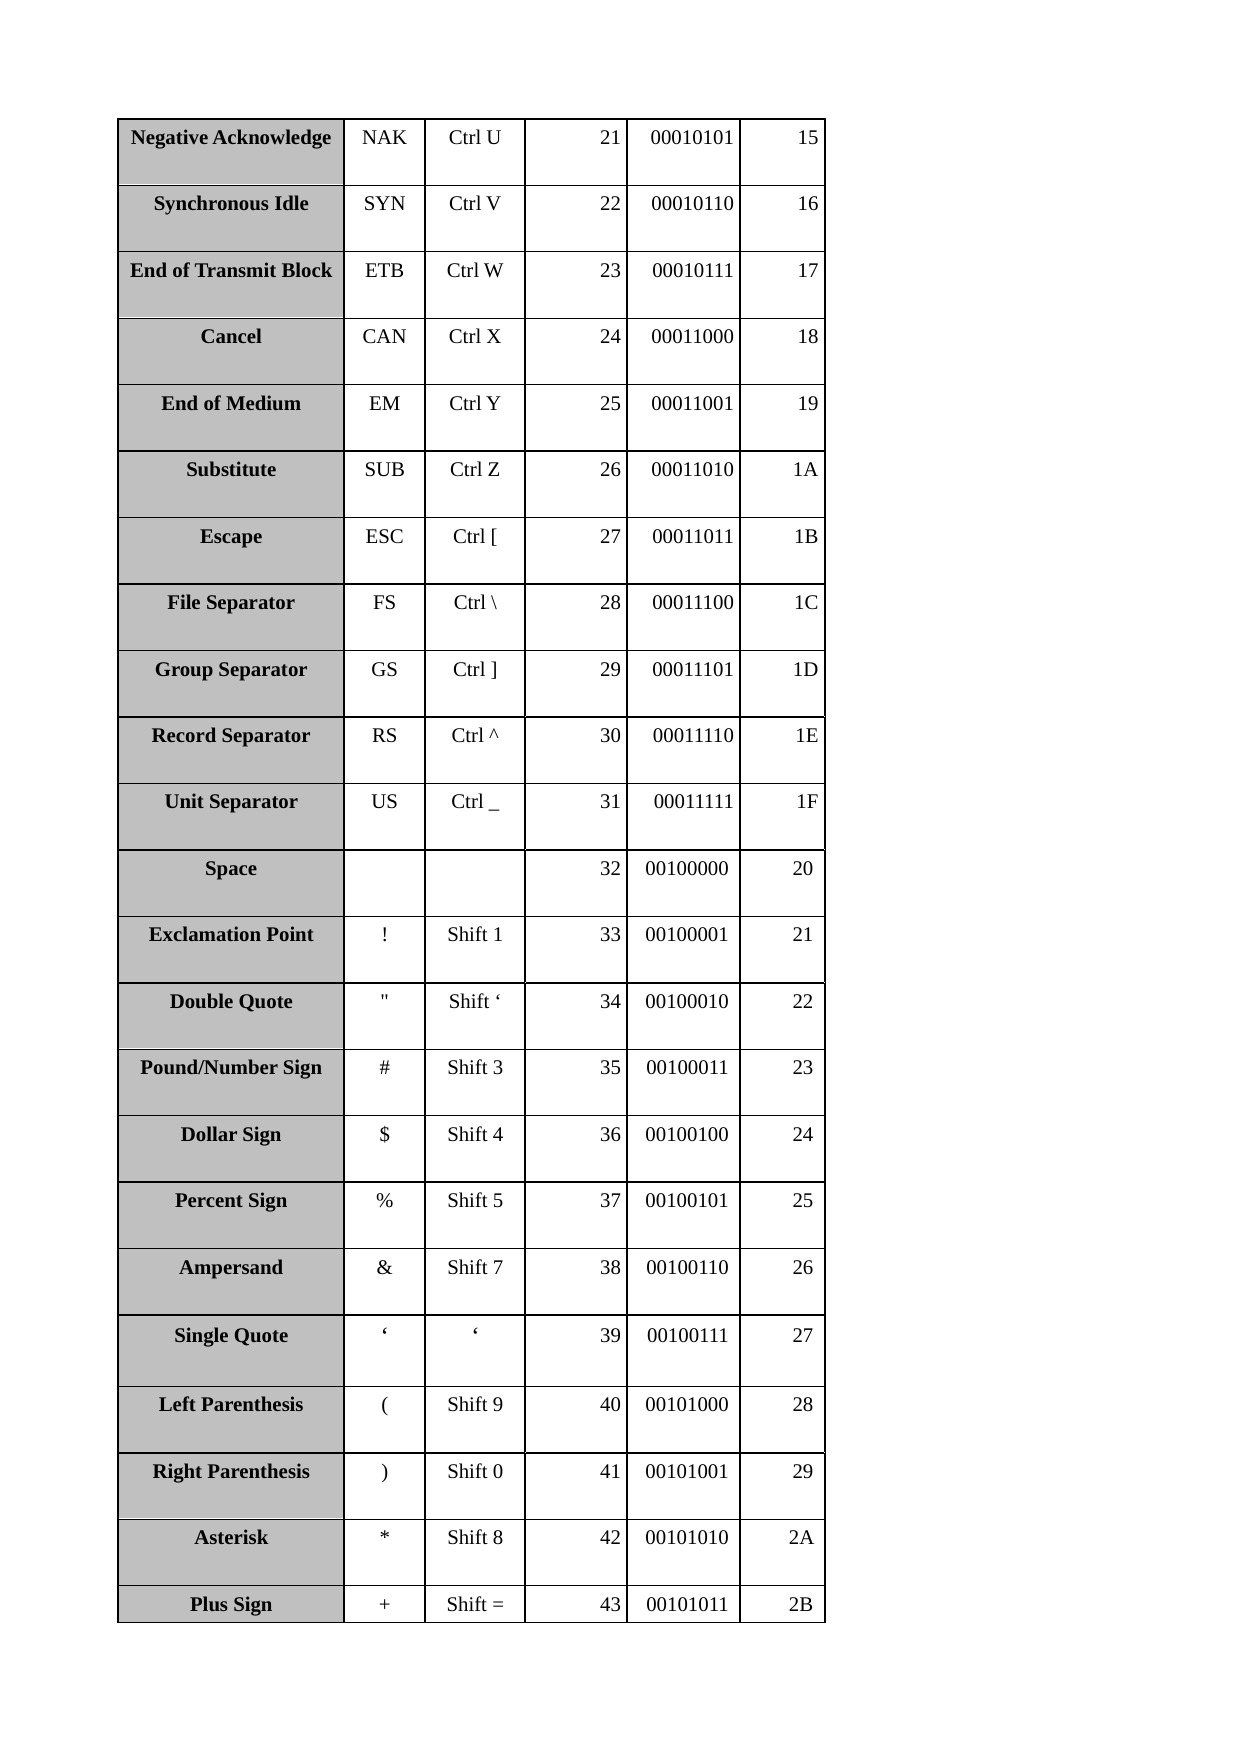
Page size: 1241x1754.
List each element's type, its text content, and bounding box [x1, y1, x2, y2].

table_cell 00011110 [628, 718, 739, 783]
table_cell Group Separator [119, 651, 343, 716]
table_cell Pound/Number Sign [119, 1050, 343, 1115]
table_cell 1D [741, 651, 824, 716]
table_cell 1E [741, 718, 824, 783]
table_cell 00011000 [628, 319, 739, 384]
table_cell Space [119, 851, 343, 916]
table_cell 00101010 [628, 1520, 739, 1585]
table_cell Ctrl ] [426, 651, 524, 716]
table_cell Unit Separator [119, 784, 343, 849]
table_cell File Separator [119, 585, 343, 650]
table_cell 24 [741, 1116, 824, 1181]
table_cell 40 [526, 1387, 626, 1452]
table_cell ‘ [426, 1316, 524, 1386]
table_cell 00100001 [628, 917, 739, 982]
table_cell EM [345, 385, 424, 450]
table_cell 31 [526, 784, 626, 849]
table_cell Plus Sign [119, 1586, 343, 1622]
table_cell 00100110 [628, 1249, 739, 1314]
table_cell Double Quote [119, 984, 343, 1048]
table_cell RS [345, 718, 424, 783]
table_cell End of Medium [119, 385, 343, 450]
table_cell Asterisk [119, 1520, 343, 1585]
table_cell 34 [526, 984, 626, 1048]
table_cell 26 [526, 452, 626, 517]
table_cell Substitute [119, 452, 343, 517]
table_cell 18 [741, 319, 824, 384]
table_cell 27 [526, 518, 626, 583]
table_cell End of Transmit Block [119, 252, 343, 317]
table_cell Cancel [119, 319, 343, 384]
table_cell 1B [741, 518, 824, 583]
table_cell 00101011 [628, 1586, 739, 1622]
table_cell 33 [526, 917, 626, 982]
table_cell Shift = [426, 1586, 524, 1622]
table_cell 2B [741, 1586, 824, 1622]
table_cell & [345, 1249, 424, 1314]
table_cell [345, 851, 424, 916]
table_cell 00011100 [628, 585, 739, 650]
table_cell Ctrl W [426, 252, 524, 317]
table_cell " [345, 984, 424, 1048]
table_cell SYN [345, 186, 424, 251]
table_cell 30 [526, 718, 626, 783]
table_cell + [345, 1586, 424, 1622]
table_cell 22 [741, 984, 824, 1048]
table_cell 22 [526, 186, 626, 251]
table_cell 17 [741, 252, 824, 317]
table_cell 24 [526, 319, 626, 384]
table_cell 25 [741, 1183, 824, 1248]
table_cell Right Parenthesis [119, 1454, 343, 1518]
table_cell 00011010 [628, 452, 739, 517]
table_cell 2A [741, 1520, 824, 1585]
table_cell 23 [741, 1050, 824, 1115]
table_cell Ampersand [119, 1249, 343, 1314]
table_cell 00100100 [628, 1116, 739, 1181]
table_cell FS [345, 585, 424, 650]
table_cell # [345, 1050, 424, 1115]
table_cell 00100011 [628, 1050, 739, 1115]
table_cell 00010110 [628, 186, 739, 251]
table_cell Ctrl _ [426, 784, 524, 849]
table_cell ( [345, 1387, 424, 1452]
table_cell 36 [526, 1116, 626, 1181]
table_cell 00101001 [628, 1454, 739, 1518]
table_cell 35 [526, 1050, 626, 1115]
table_cell Dollar Sign [119, 1116, 343, 1181]
table_cell 16 [741, 186, 824, 251]
table_cell 32 [526, 851, 626, 916]
table_cell 27 [741, 1316, 824, 1386]
table_cell Shift 9 [426, 1387, 524, 1452]
table_cell Ctrl Y [426, 385, 524, 450]
table_cell 37 [526, 1183, 626, 1248]
table_cell 28 [526, 585, 626, 650]
table_cell Ctrl \ [426, 585, 524, 650]
table_cell Ctrl X [426, 319, 524, 384]
table_cell 38 [526, 1249, 626, 1314]
table_cell 00010101 [628, 120, 739, 184]
table_cell 00011101 [628, 651, 739, 716]
table_cell 19 [741, 385, 824, 450]
table_cell [426, 851, 524, 916]
table_cell 41 [526, 1454, 626, 1518]
table_cell * [345, 1520, 424, 1585]
table_cell 00100000 [628, 851, 739, 916]
table_cell 1F [741, 784, 824, 849]
table_cell Ctrl U [426, 120, 524, 184]
table_cell 00100111 [628, 1316, 739, 1386]
table_cell 29 [526, 651, 626, 716]
table_cell 00011111 [628, 784, 739, 849]
table_cell % [345, 1183, 424, 1248]
table_cell ETB [345, 252, 424, 317]
table_cell Exclamation Point [119, 917, 343, 982]
table_cell 00011011 [628, 518, 739, 583]
table_cell ‘ [345, 1316, 424, 1386]
table_cell 29 [741, 1454, 824, 1518]
table_cell Synchronous Idle [119, 186, 343, 251]
table_cell ESC [345, 518, 424, 583]
table_cell 00100101 [628, 1183, 739, 1248]
table_cell US [345, 784, 424, 849]
table_cell 1A [741, 452, 824, 517]
table_cell Shift 7 [426, 1249, 524, 1314]
table_cell Record Separator [119, 718, 343, 783]
table_cell Escape [119, 518, 343, 583]
table_cell ! [345, 917, 424, 982]
table_cell Ctrl Z [426, 452, 524, 517]
table_cell 23 [526, 252, 626, 317]
table_cell 15 [741, 120, 824, 184]
table_cell Shift 5 [426, 1183, 524, 1248]
table_cell Ctrl [ [426, 518, 524, 583]
table_cell Shift 1 [426, 917, 524, 982]
table_cell ) [345, 1454, 424, 1518]
table_cell 21 [741, 917, 824, 982]
table_cell Single Quote [119, 1316, 343, 1386]
table_cell 00010111 [628, 252, 739, 317]
table_cell 00101000 [628, 1387, 739, 1452]
table_cell Ctrl V [426, 186, 524, 251]
table_cell 26 [741, 1249, 824, 1314]
table_cell 43 [526, 1586, 626, 1622]
table_cell 39 [526, 1316, 626, 1386]
table_cell Percent Sign [119, 1183, 343, 1248]
table_cell 00011001 [628, 385, 739, 450]
table_cell Shift 0 [426, 1454, 524, 1518]
table_cell Shift 4 [426, 1116, 524, 1181]
table_cell Negative Acknowledge [119, 120, 343, 184]
table_cell 28 [741, 1387, 824, 1452]
table_cell Shift ‘ [426, 984, 524, 1048]
table_cell 42 [526, 1520, 626, 1585]
table_cell Left Parenthesis [119, 1387, 343, 1452]
table_cell 21 [526, 120, 626, 184]
table_cell NAK [345, 120, 424, 184]
table_cell Shift 3 [426, 1050, 524, 1115]
table_cell 00100010 [628, 984, 739, 1048]
table_cell 1C [741, 585, 824, 650]
table_cell GS [345, 651, 424, 716]
table_cell Shift 8 [426, 1520, 524, 1585]
table_cell CAN [345, 319, 424, 384]
table_cell 25 [526, 385, 626, 450]
table_cell SUB [345, 452, 424, 517]
table_cell 20 [741, 851, 824, 916]
table_cell Ctrl ^ [426, 718, 524, 783]
table_cell $ [345, 1116, 424, 1181]
